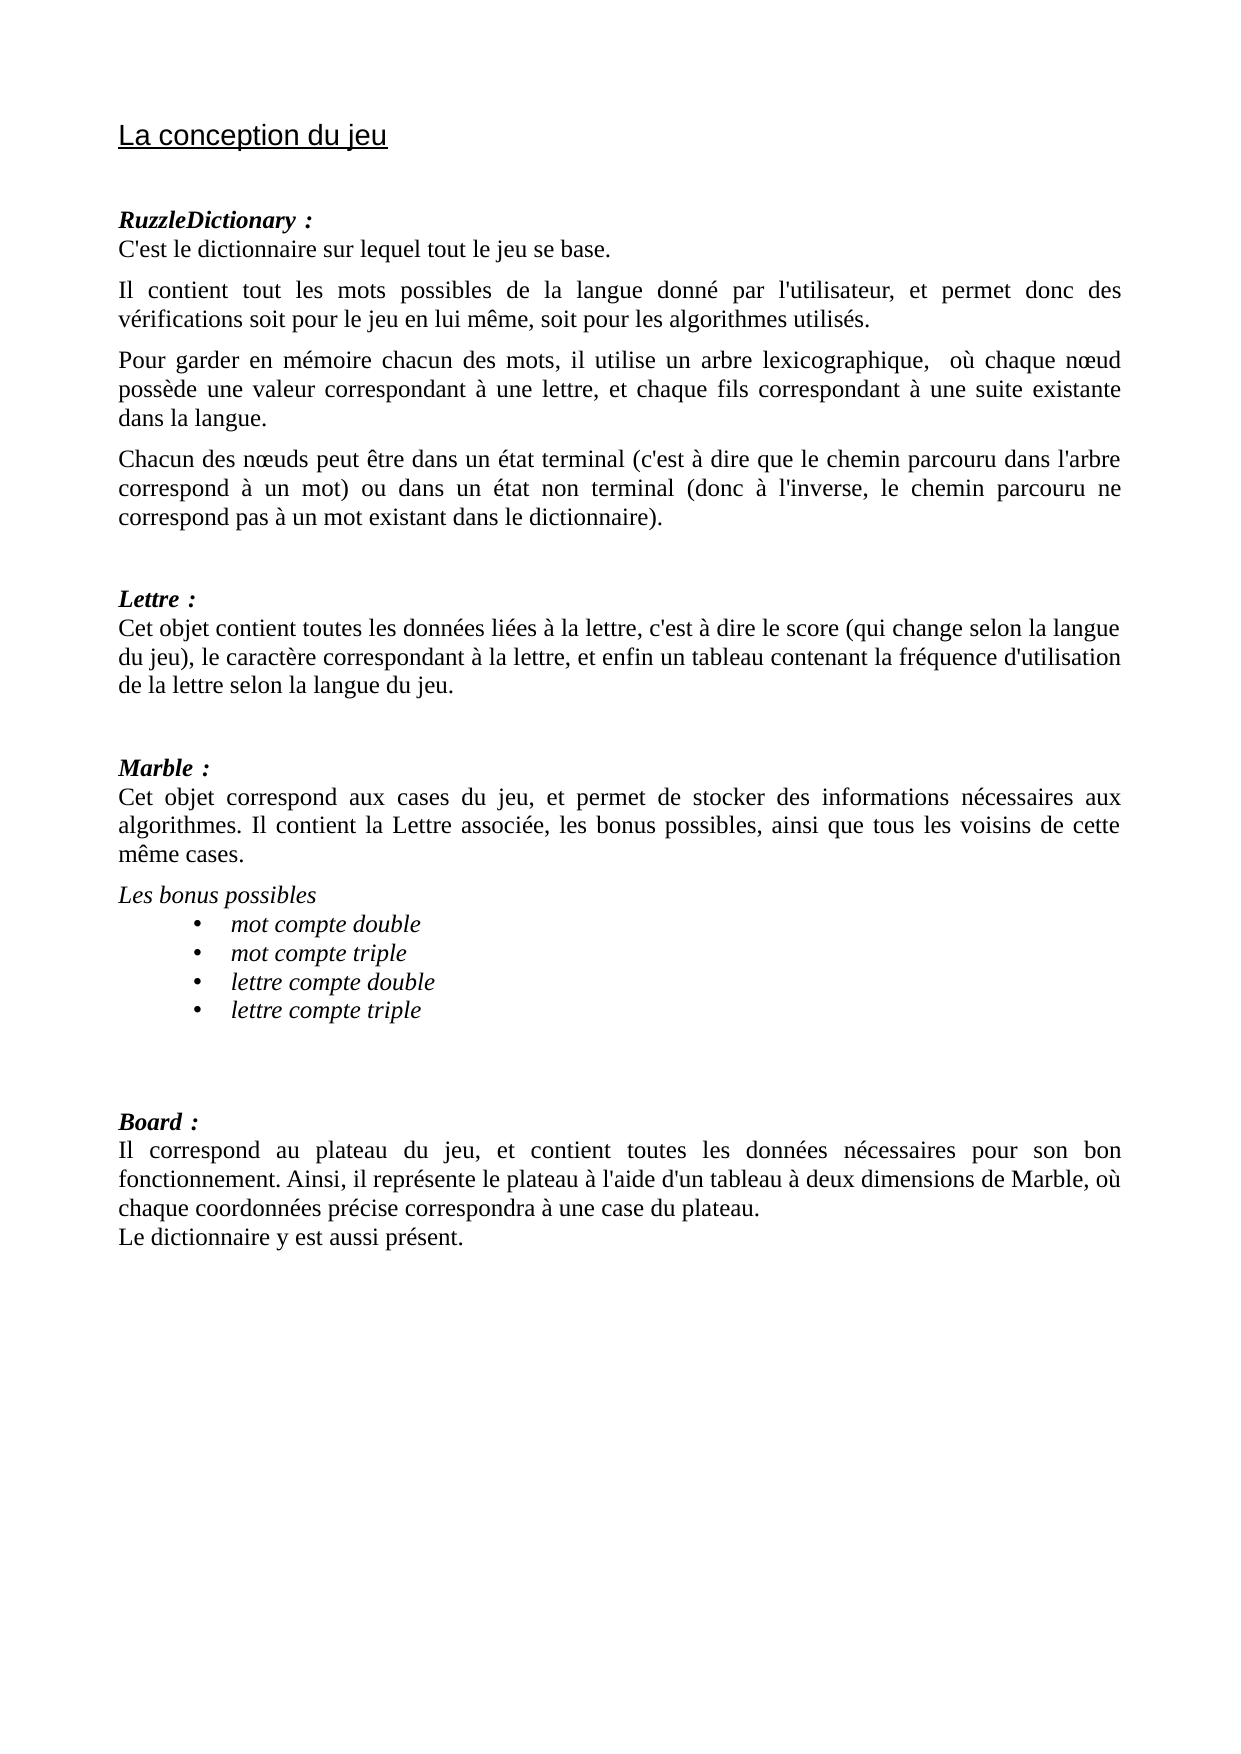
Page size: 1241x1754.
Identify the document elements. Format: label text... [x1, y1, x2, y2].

text Lettre : [118, 584, 1122, 613]
text Il contient tout les mots possibles de la langue donné par l'utilisateur, et permet donc des vérifications soit pour le jeu en lui même, soit pour les algorithmes utilisés. [118, 275, 1122, 333]
text Le dictionnaire y est aussi présent. [118, 1222, 1122, 1250]
list mot compte triple [193, 938, 1122, 967]
text Il correspond au plateau du jeu, et contient toutes les données nécessaires pour son bon fonctionnement. Ainsi, il représente le plateau à l'aide d'un tableau à deux dimensions de Marble, où chaque coordonnées précise correspondra à une case du plateau. [118, 1135, 1122, 1222]
text RuzzleDictionary : [118, 205, 1122, 234]
text Pour garder en mémoire chacun des mots, il utilise un arbre lexicographique, où chaque nœud possède une valeur correspondant à une lettre, et chaque fils correspondant à une suite existante dans la langue. [118, 345, 1122, 432]
text Les bonus possibles [118, 880, 1122, 909]
list lettre compte triple [193, 995, 1122, 1024]
subtitle La conception du jeu [118, 118, 1122, 152]
text Cet objet correspond aux cases du jeu, et permet de stocker des informations nécessaires aux algorithmes. Il contient la Lettre associée, les bonus possibles, ainsi que tous les voisins de cette même cases. [118, 782, 1122, 868]
list mot compte double [193, 909, 1122, 938]
text Cet objet contient toutes les données liées à la lettre, c'est à dire le score (qui change selon la langue du jeu), le caractère correspondant à la lettre, et enfin un tableau contenant la fréquence d'utilisation de la lettre selon la langue du jeu. [118, 613, 1122, 699]
text Board : [118, 1107, 1122, 1135]
text C'est le dictionnaire sur lequel tout le jeu se base. [118, 234, 1122, 263]
text Chacun des nœuds peut être dans un état terminal (c'est à dire que le chemin parcouru dans l'arbre correspond à un mot) ou dans un état non terminal (donc à l'inverse, le chemin parcouru ne correspond pas à un mot existant dans le dictionnaire). [118, 444, 1122, 530]
list lettre compte double [193, 967, 1122, 995]
text Marble : [118, 753, 1122, 782]
